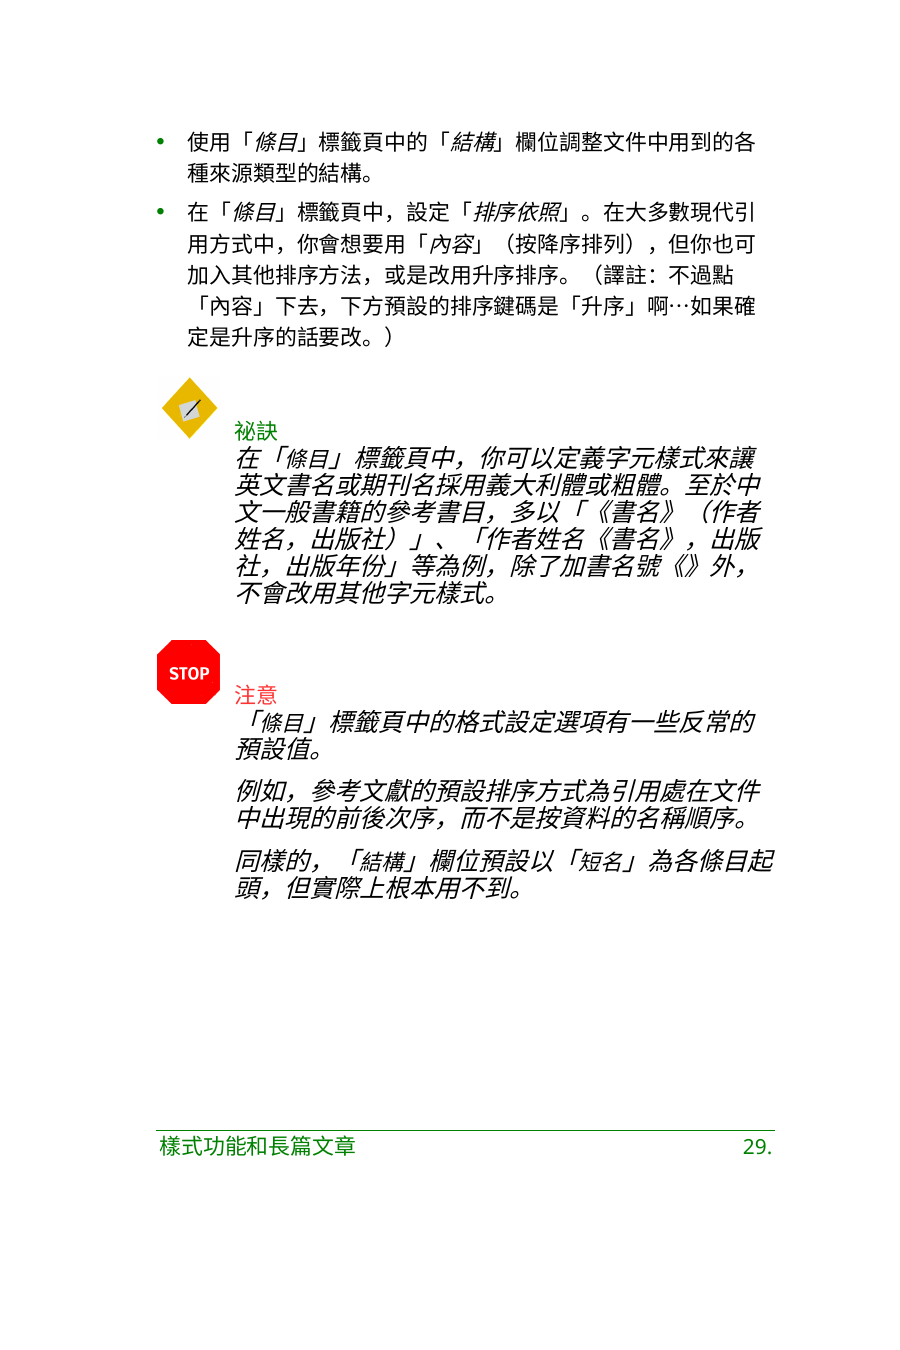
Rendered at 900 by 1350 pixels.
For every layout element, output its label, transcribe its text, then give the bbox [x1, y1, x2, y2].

text 「條目」標籤頁中的格式設定選項有一些反常的預設值。 [234, 709, 775, 763]
picture [157, 376, 220, 440]
picture [157, 640, 220, 704]
list 祕訣 [156, 376, 775, 446]
text 例如，參考文獻的預設排序方式為引用處在文件中出現的前後次序，而不是按資料的名稱順序。 [234, 779, 775, 833]
text 在「條目」標籤頁中，你可以定義字元樣式來讓英文書名或期刊名採用義大利體或粗體。至於中文一般書籍的參考書目，多以「《書名》（作者姓名，出版社）」、「作者姓名《書名》，出版社，出版年份」等為例，除了加書名號《》外，不會改用其他字元樣式。 [234, 446, 775, 608]
list 注意 [156, 639, 775, 709]
text 同樣的，「結構」欄位預設以「短名」為各條目起頭，但實際上根本用不到。 [234, 849, 775, 903]
list 使用「條目」標籤頁中的「結構」欄位調整文件中用到的各種來源類型的結構。 [156, 125, 775, 187]
list 在「條目」標籤頁中，設定「排序依照」。在大多數現代引用方式中，你會想要用「內容」（按降序排列），但你也可加入其他排序方法，或是改用升序排序。（譯註：不過點「內容」下去，下方預設的排序鍵碼是「升序」啊…如果確定是升序的話要改。） [156, 196, 775, 352]
